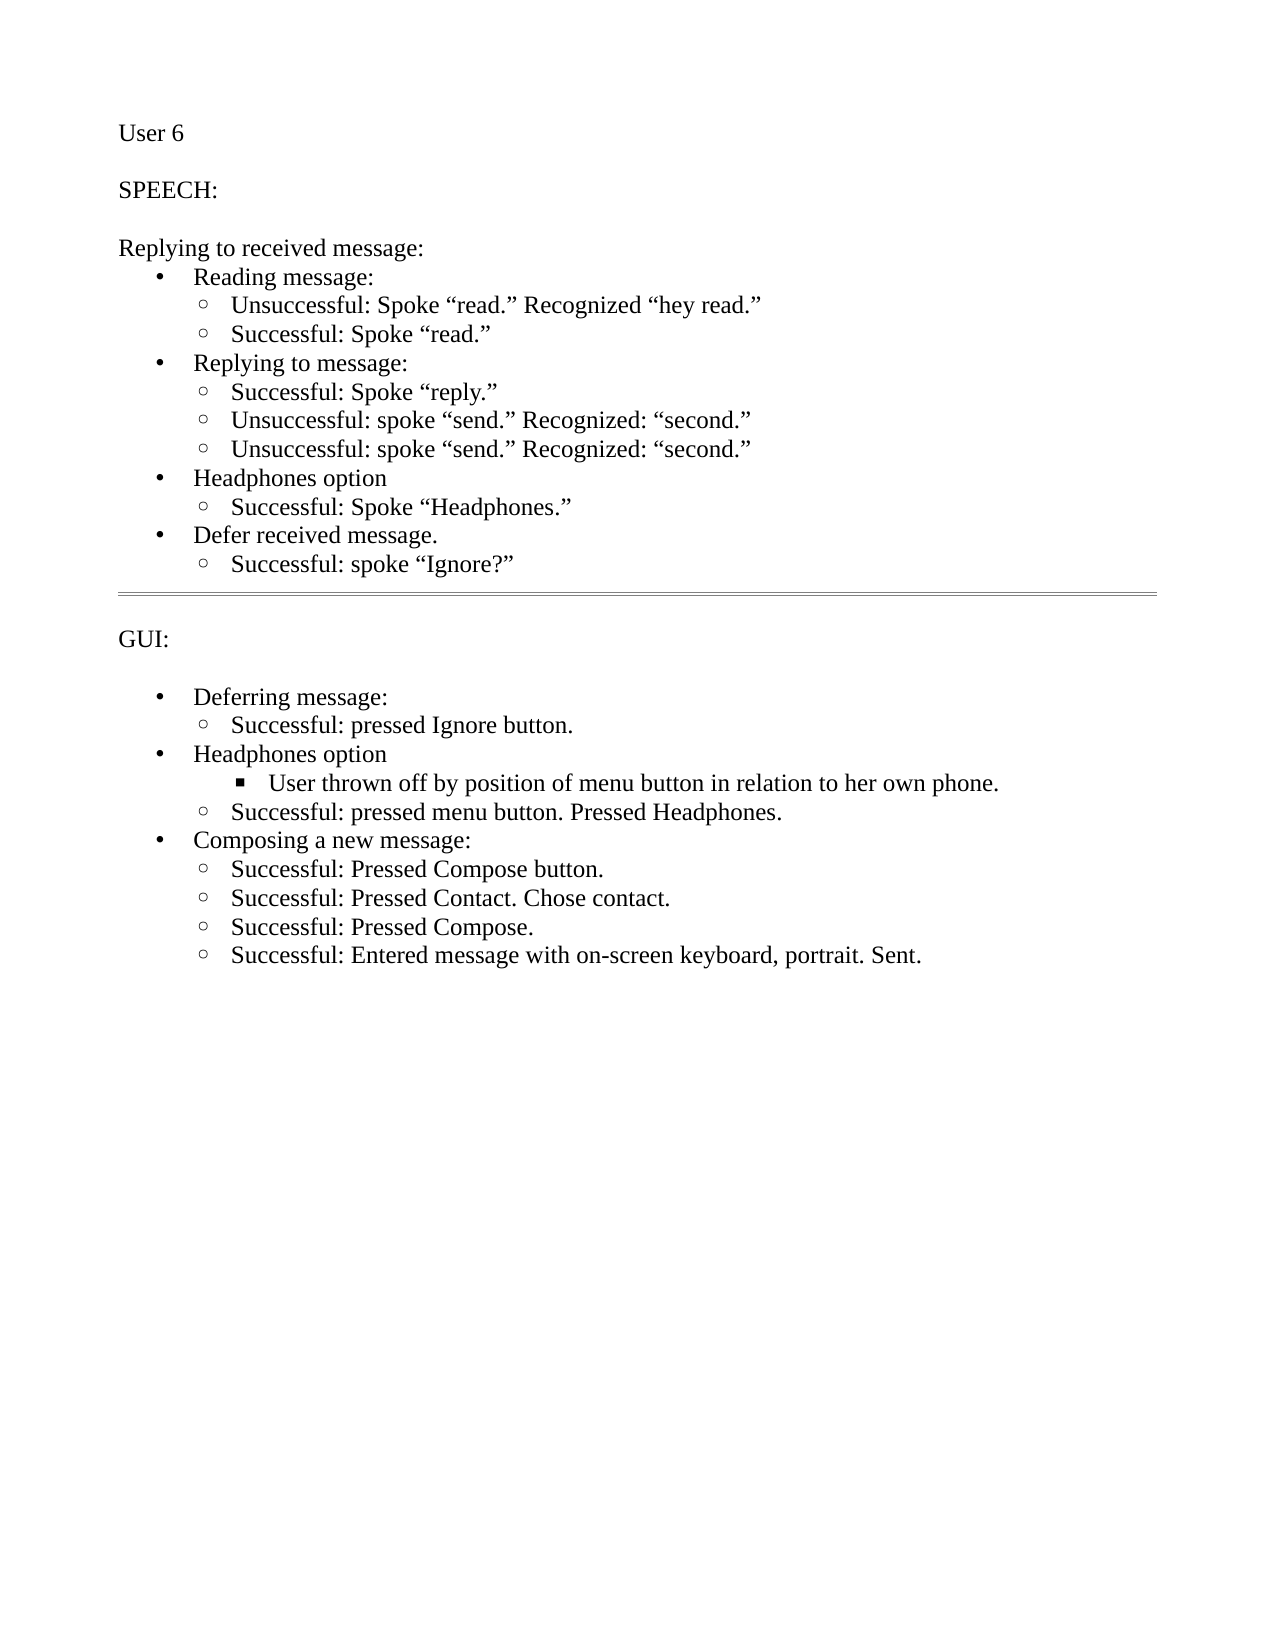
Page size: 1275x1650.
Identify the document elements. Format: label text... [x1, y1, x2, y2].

list Unsuccessful: spoke “send.” Recognized: “second.” [193, 406, 1157, 434]
list Reading message: [156, 262, 1157, 291]
list Headphones option [156, 463, 1157, 492]
list Headphones option [156, 739, 1157, 768]
list Successful: Pressed Compose button. [193, 854, 1157, 883]
list Defer received message. [156, 521, 1157, 549]
list Composing a new message: [156, 826, 1157, 854]
list Unsuccessful: spoke “send.” Recognized: “second.” [193, 434, 1157, 463]
text Replying to received message: [118, 233, 1157, 262]
list Unsuccessful: Spoke “read.” Recognized “hey read.” [193, 291, 1157, 319]
list Successful: Spoke “Headphones.” [193, 492, 1157, 521]
list Successful: Entered message with on-screen keyboard, portrait. Sent. [193, 941, 1157, 969]
text GUI: [118, 624, 1157, 653]
list User thrown off by position of menu button in relation to her own phone. [231, 768, 1157, 797]
list Successful: spoke “Ignore?” [193, 549, 1157, 578]
list Replying to message: [156, 348, 1157, 377]
list Successful: pressed menu button. Pressed Headphones. [193, 797, 1157, 826]
list Successful: Spoke “reply.” [193, 377, 1157, 406]
list Successful: Spoke “read.” [193, 319, 1157, 348]
list Successful: pressed Ignore button. [193, 711, 1157, 739]
list Deferring message: [156, 682, 1157, 711]
text SPEECH: [118, 176, 1157, 204]
text User 6 [118, 118, 1157, 147]
list Successful: Pressed Compose. [193, 912, 1157, 941]
list Successful: Pressed Contact. Chose contact. [193, 883, 1157, 912]
